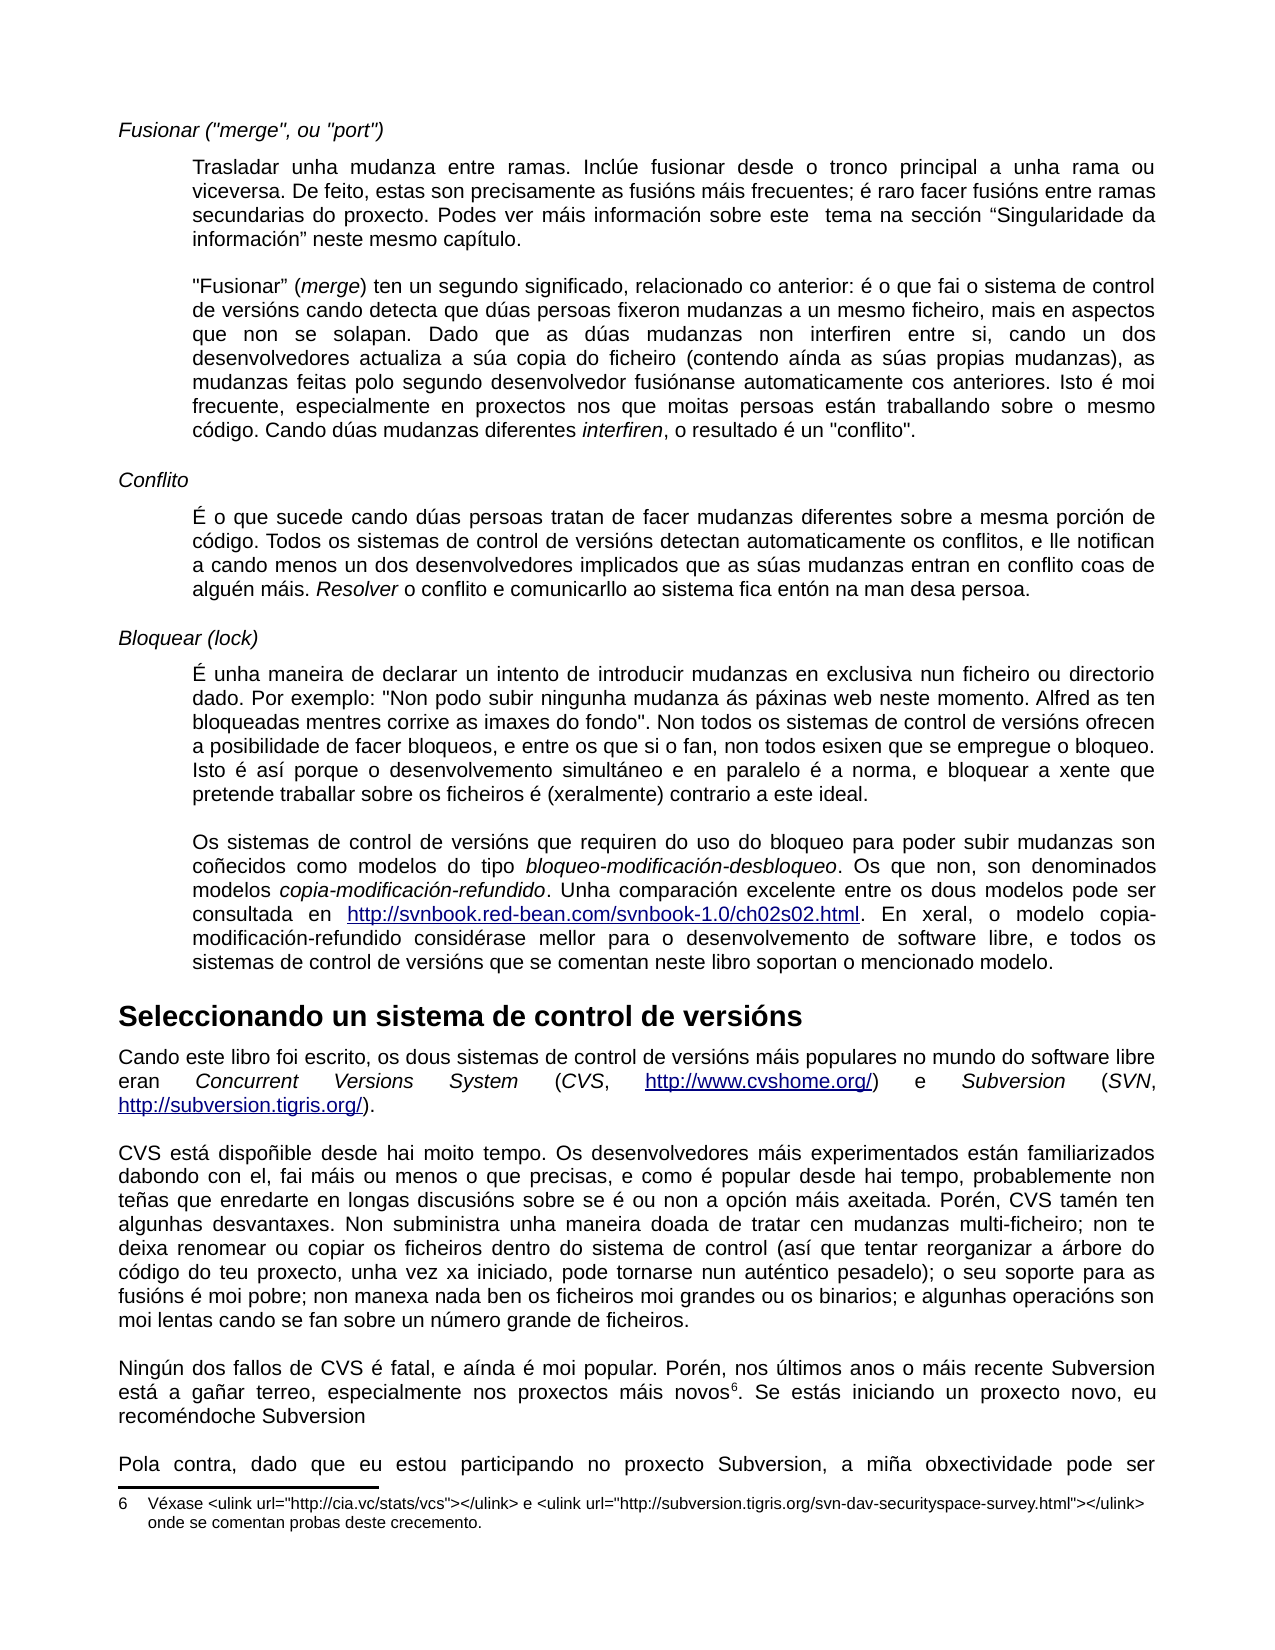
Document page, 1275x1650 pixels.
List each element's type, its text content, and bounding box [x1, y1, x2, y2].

text Os sistemas de control de versións que requiren do uso do bloqueo para poder subir mudanzas son coñecidos como modelos do tipo bloqueo-modificación-desbloqueo. Os que non, son denominados modelos copia-modificación-refundido. Unha comparación excelente entre os dous modelos pode ser consultada en http://svnbook.red-bean.com/svnbook-1.0/ch02s02.html. En xeral, o modelo copia-modificación-refundido considérase mellor para o desenvolvemento de software libre, e todos os sistemas de control de versións que se comentan neste libro soportan o mencionado modelo. [192, 830, 1157, 973]
subtitle Seleccionando un sistema de control de versións [118, 998, 1157, 1032]
text Ningún dos fallos de CVS é fatal, e aínda é moi popular. Porén, nos últimos anos o máis recente Subversion está a gañar terreo, especialmente nos proxectos máis novos. Se estás iniciando un proxecto novo, eu recoméndoche Subversion [118, 1356, 1157, 1428]
text Trasladar unha mudanza entre ramas. Inclúe fusionar desde o tronco principal a unha rama ou viceversa. De feito, estas son precisamente as fusións máis frecuentes; é raro facer fusións entre ramas secundarias do proxecto. Podes ver máis información sobre este tema na sección “Singularidade da información” neste mesmo capítulo. [192, 154, 1157, 250]
subtitle Conflito [118, 467, 1157, 492]
text Cando este libro foi escrito, os dous sistemas de control de versións máis populares no mundo do software libre eran Concurrent Versions System (CVS, http://www.cvshome.org/) e Subversion (SVN, http://subversion.tigris.org/). [118, 1044, 1157, 1116]
subtitle Bloquear (lock) [118, 626, 1157, 649]
text É o que sucede cando dúas persoas tratan de facer mudanzas diferentes sobre a mesma porción de código. Todos os sistemas de control de versións detectan automaticamente os conflitos, e lle notifican a cando menos un dos desenvolvedores implicados que as súas mudanzas entran en conflito coas de alguén máis. Resolver o conflito e comunicarllo ao sistema fica entón na man desa persoa. [192, 505, 1157, 601]
text É unha maneira de declarar un intento de introducir mudanzas en exclusiva nun ficheiro ou directorio dado. Por exemplo: "Non podo subir ningunha mudanza ás páxinas web neste momento. Alfred as ten bloqueadas mentres corrixe as imaxes do fondo". Non todos os sistemas de control de versións ofrecen a posibilidade de facer bloqueos, e entre os que si o fan, non todos esixen que se empregue o bloqueo. Isto é así porque o desenvolvemento simultáneo e en paralelo é a norma, e bloquear a xente que pretende traballar sobre os ficheiros é (xeralmente) contrario a este ideal. [192, 662, 1157, 806]
text "Fusionar” (merge) ten un segundo significado, relacionado co anterior: é o que fai o sistema de control de versións cando detecta que dúas persoas fixeron mudanzas a un mesmo ficheiro, mais en aspectos que non se solapan. Dado que as dúas mudanzas non interfiren entre si, cando un dos desenvolvedores actualiza a súa copia do ficheiro (contendo aínda as súas propias mudanzas), as mudanzas feitas polo segundo desenvolvedor fusiónanse automaticamente cos anteriores. Isto é moi frecuente, especialmente en proxectos nos que moitas persoas están traballando sobre o mesmo código. Cando dúas mudanzas diferentes interfiren, o resultado é un "conflito". [192, 274, 1157, 442]
text Véxase <ulink url="http://cia.vc/stats/vcs"></ulink> e <ulink url="http://subversion.tigris.org/svn-dav-securityspace-survey.html"></ulink> onde se comentan probas deste crecemento. [118, 1493, 1157, 1532]
text CVS está dispoñible desde hai moito tempo. Os desenvolvedores máis experimentados están familiarizados dabondo con el, fai máis ou menos o que precisas, e como é popular desde hai tempo, probablemente non teñas que enredarte en longas discusións sobre se é ou non a opción máis axeitada. Porén, CVS tamén ten algunhas desvantaxes. Non subministra unha maneira doada de tratar cen mudanzas multi-ficheiro; non te deixa renomear ou copiar os ficheiros dentro do sistema de control (así que tentar reorganizar a árbore do código do teu proxecto, unha vez xa iniciado, pode tornarse nun auténtico pesadelo); o seu soporte para as fusións é moi pobre; non manexa nada ben os ficheiros moi grandes ou os binarios; e algunhas operacións son moi lentas cando se fan sobre un número grande de ficheiros. [118, 1140, 1157, 1332]
text Pola contra, dado que eu estou participando no proxecto Subversion, a miña obxectividade pode ser [118, 1452, 1157, 1476]
subtitle Fusionar ("merge", ou "port") [118, 118, 1157, 142]
